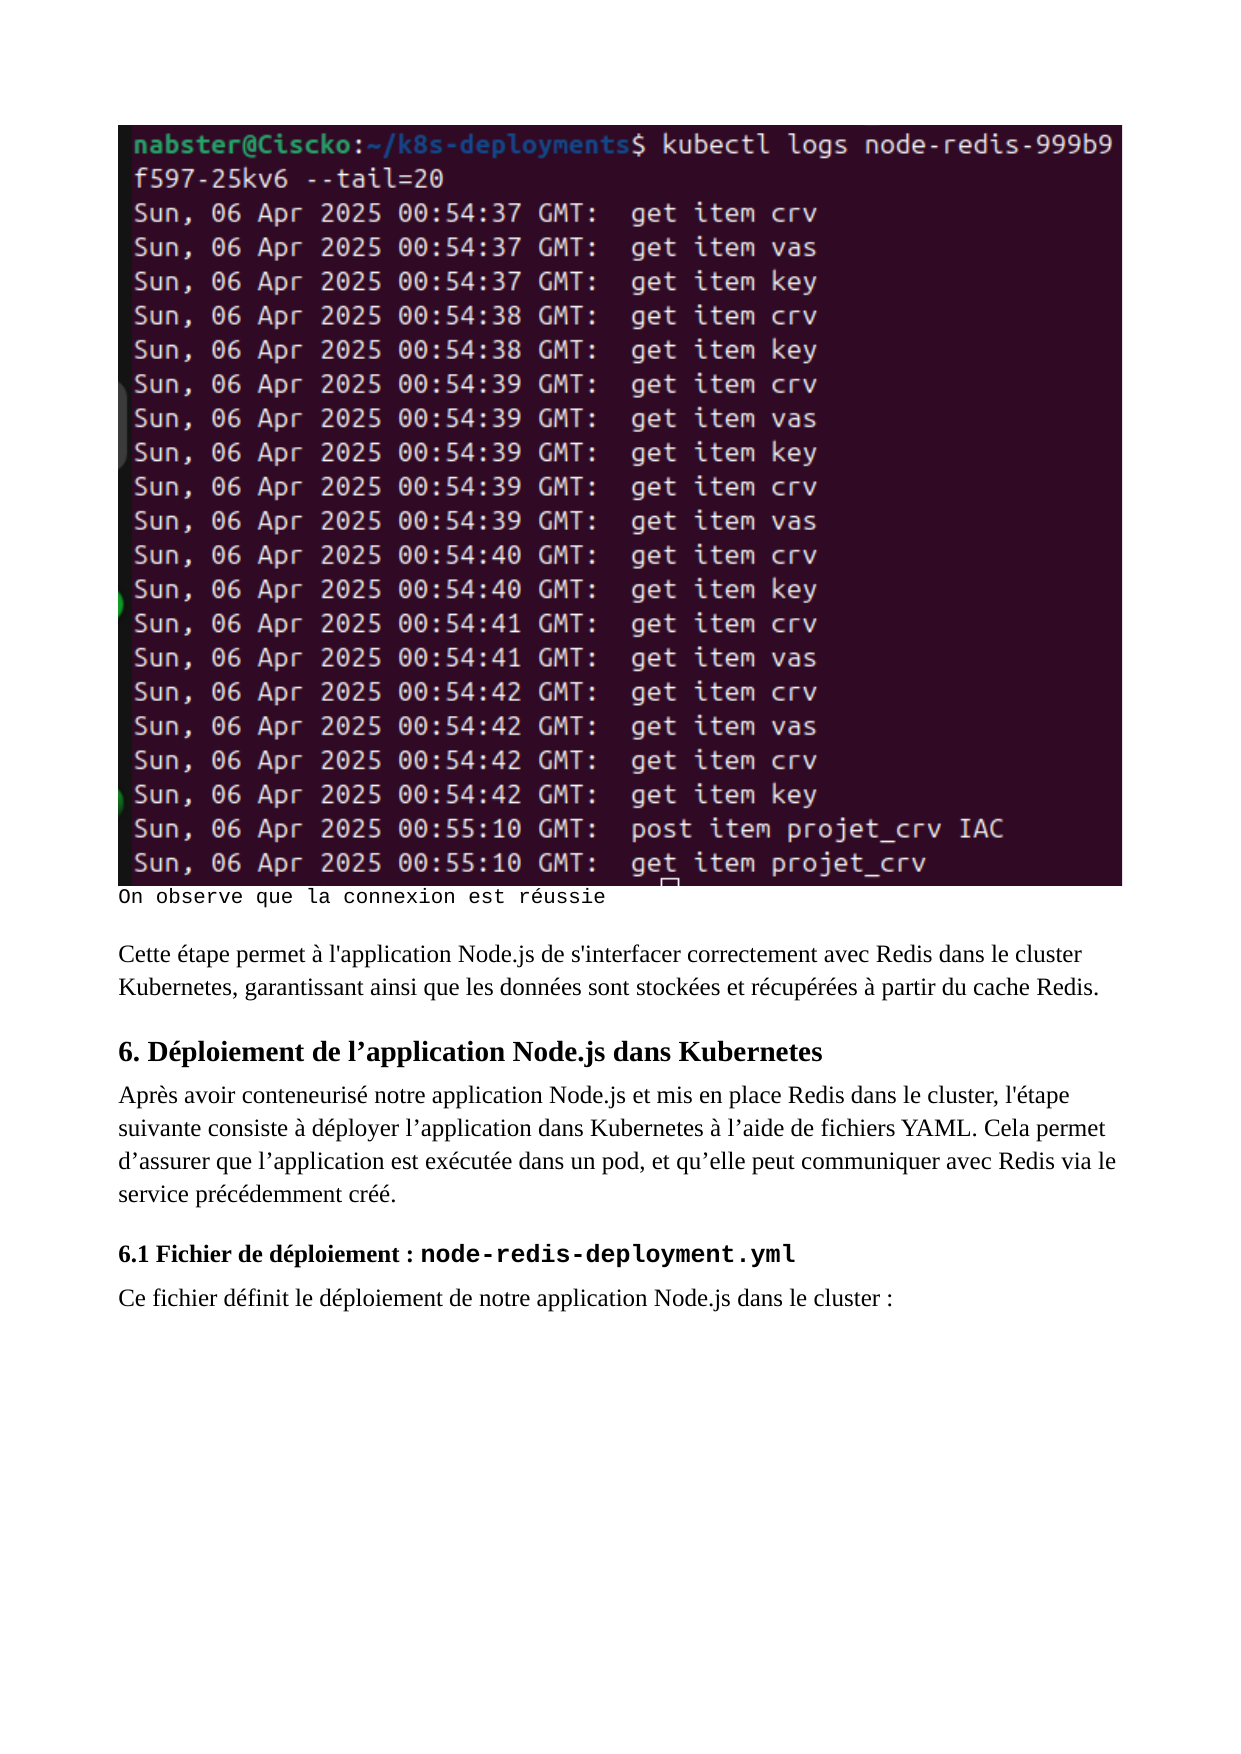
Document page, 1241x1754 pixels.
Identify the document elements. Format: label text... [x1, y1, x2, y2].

picture [118, 125, 1123, 886]
subtitle 6. Déploiement de l’application Node.js dans Kubernetes [118, 1034, 1122, 1068]
text Ce fichier définit le déploiement de notre application Node.js dans le cluster : [118, 1283, 1122, 1311]
text Cette étape permet à l'application Node.js de s'interfacer correctement avec Redis dans le cluster Kubernetes, garantissant ainsi que les données sont stockées et récupérées à partir du cache Redis. [118, 939, 1122, 1001]
text Après avoir conteneurisé notre application Node.js et mis en place Redis dans le cluster, l'étape suivante consiste à déployer l’application dans Kubernetes à l’aide de fichiers YAML. Cela permet d’assurer que l’application est exécutée dans un pod, et qu’elle peut communiquer avec Redis via le service précédemment créé. [118, 1080, 1122, 1208]
subtitle 6.1 Fichier de déploiement : node-redis-deployment.yml [118, 1239, 1122, 1270]
text On observe que la connexion est réussie [118, 886, 1122, 909]
text [118, 118, 1122, 125]
